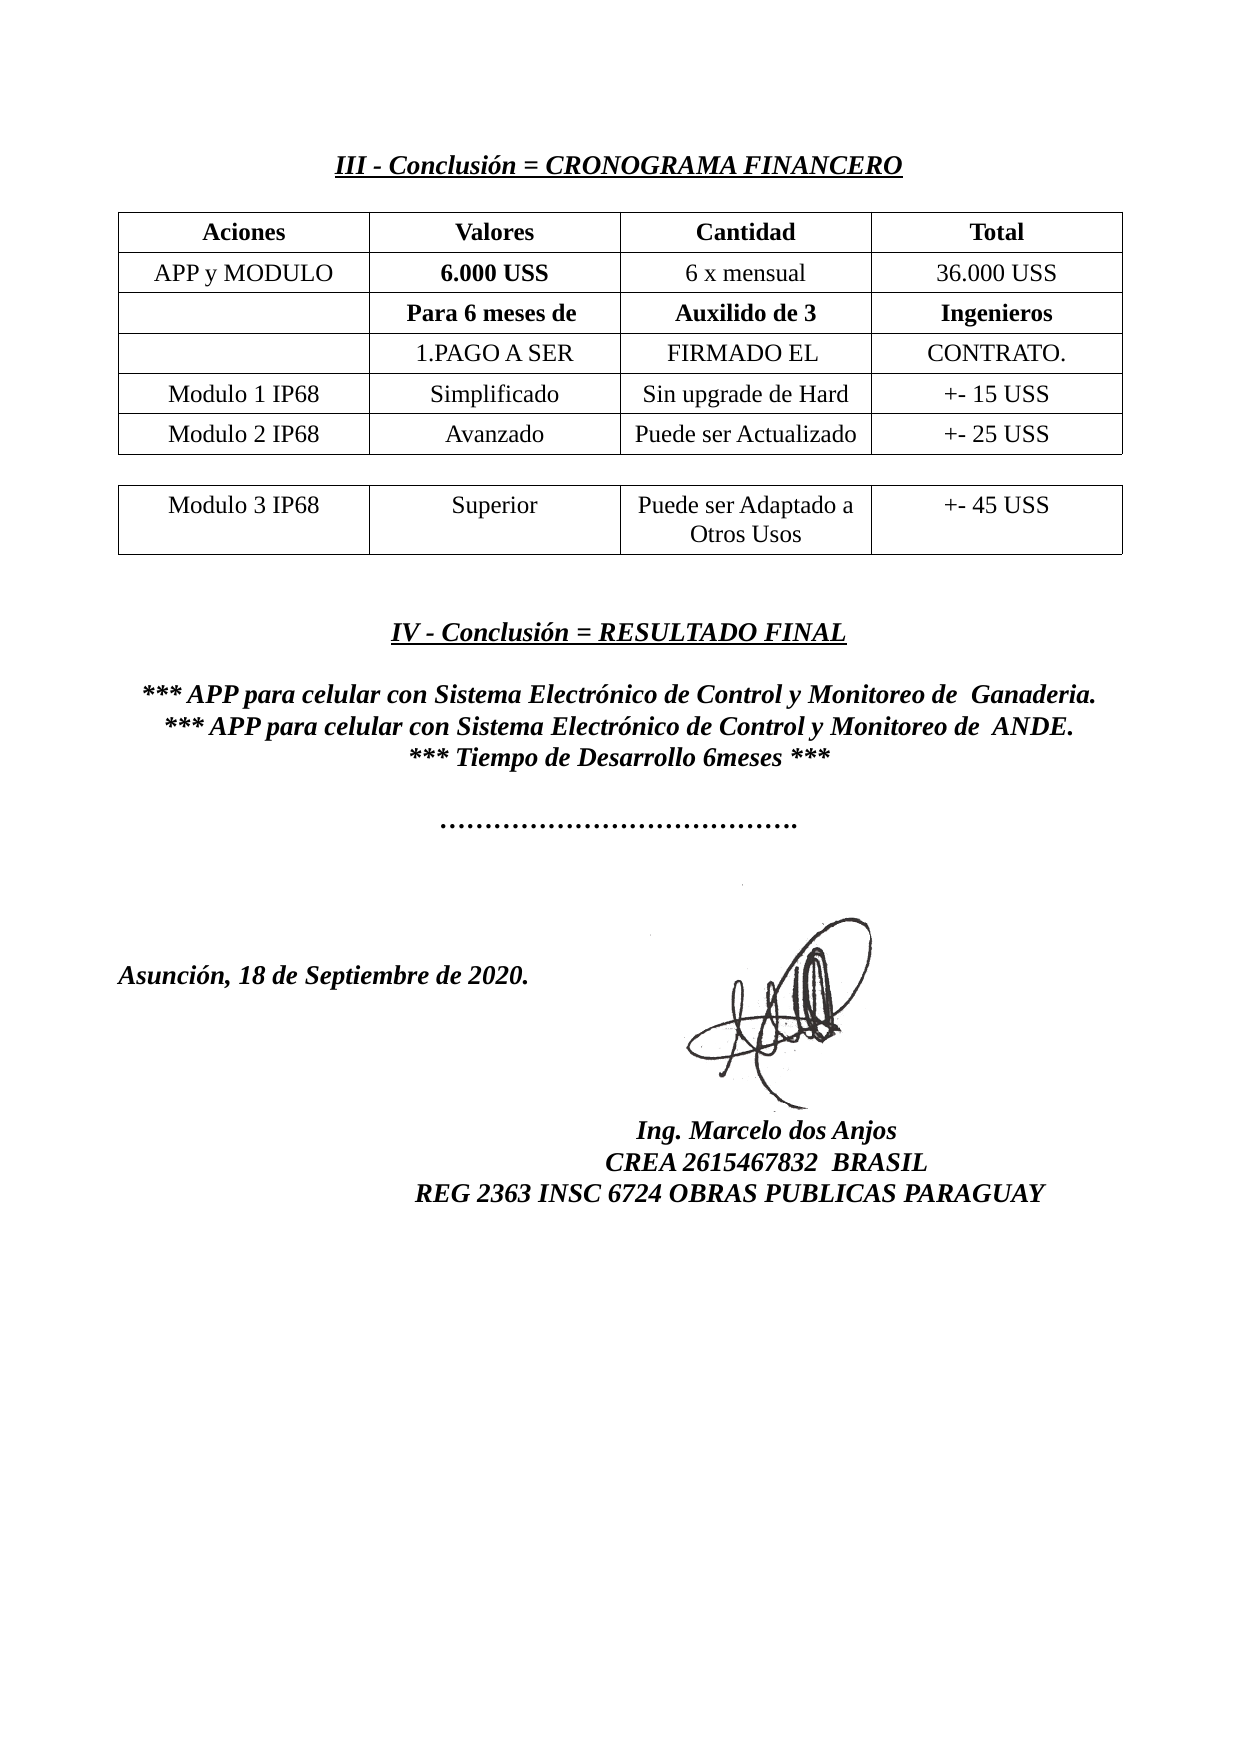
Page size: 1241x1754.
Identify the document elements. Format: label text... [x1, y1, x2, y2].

table_header Valores [370, 213, 620, 252]
table_header Cantidad [621, 213, 871, 252]
table_cell Sin upgrade de Hard [621, 374, 871, 413]
table_cell 6 x mensual [621, 253, 871, 292]
table_cell [119, 293, 369, 332]
table_cell +- 15 USS [872, 374, 1122, 413]
table_cell Ingenieros [872, 293, 1122, 332]
table_cell APP y MODULO [119, 253, 369, 292]
table_header Superior [370, 486, 620, 554]
table_cell FIRMADO EL [621, 334, 871, 373]
table_cell Puede ser Actualizado [621, 414, 871, 453]
text III - Conclusión = CRONOGRAMA FINANCERO [118, 149, 1122, 180]
table_cell Simplificado [370, 374, 620, 413]
table_header Modulo 3 IP68 [119, 486, 369, 554]
text [916, 959, 1122, 990]
table_cell 6.000 USS [370, 253, 620, 292]
table_header +- 45 USS [872, 486, 1122, 554]
table_header Total [872, 213, 1122, 252]
table_cell Para 6 meses de [370, 293, 620, 332]
text …………………………………. [118, 803, 1122, 834]
table_cell Modulo 1 IP68 [119, 374, 369, 413]
text Asunción, 18 de Septiembre de 2020. [118, 959, 627, 990]
table_cell Avanzado [370, 414, 620, 453]
table_cell [119, 334, 369, 373]
text IV - Conclusión = RESULTADO FINAL [118, 616, 1122, 647]
text *** APP para celular con Sistema Electrónico de Control y Monitoreo de ANDE. [118, 709, 1122, 741]
text *** APP para celular con Sistema Electrónico de Control y Monitoreo de Ganaderia. [118, 678, 1122, 709]
text CREA 2615467832 BRASIL [118, 1146, 1122, 1177]
text REG 2363 INSC 6724 OBRAS PUBLICAS PARAGUAY [118, 1177, 1122, 1208]
table_header Puede ser Adaptado a Otros Usos [621, 486, 871, 554]
picture [627, 881, 916, 1112]
text *** Tiempo de Desarrollo 6meses *** [118, 741, 1122, 772]
table_header Aciones [119, 213, 369, 252]
table_cell 36.000 USS [872, 253, 1122, 292]
table_cell 1.PAGO A SER [370, 334, 620, 373]
table_cell Auxilido de 3 [621, 293, 871, 332]
table_cell CONTRATO. [872, 334, 1122, 373]
text Ing. Marcelo dos Anjos [118, 1114, 1122, 1146]
table_cell Modulo 2 IP68 [119, 414, 369, 453]
table_cell +- 25 USS [872, 414, 1122, 453]
